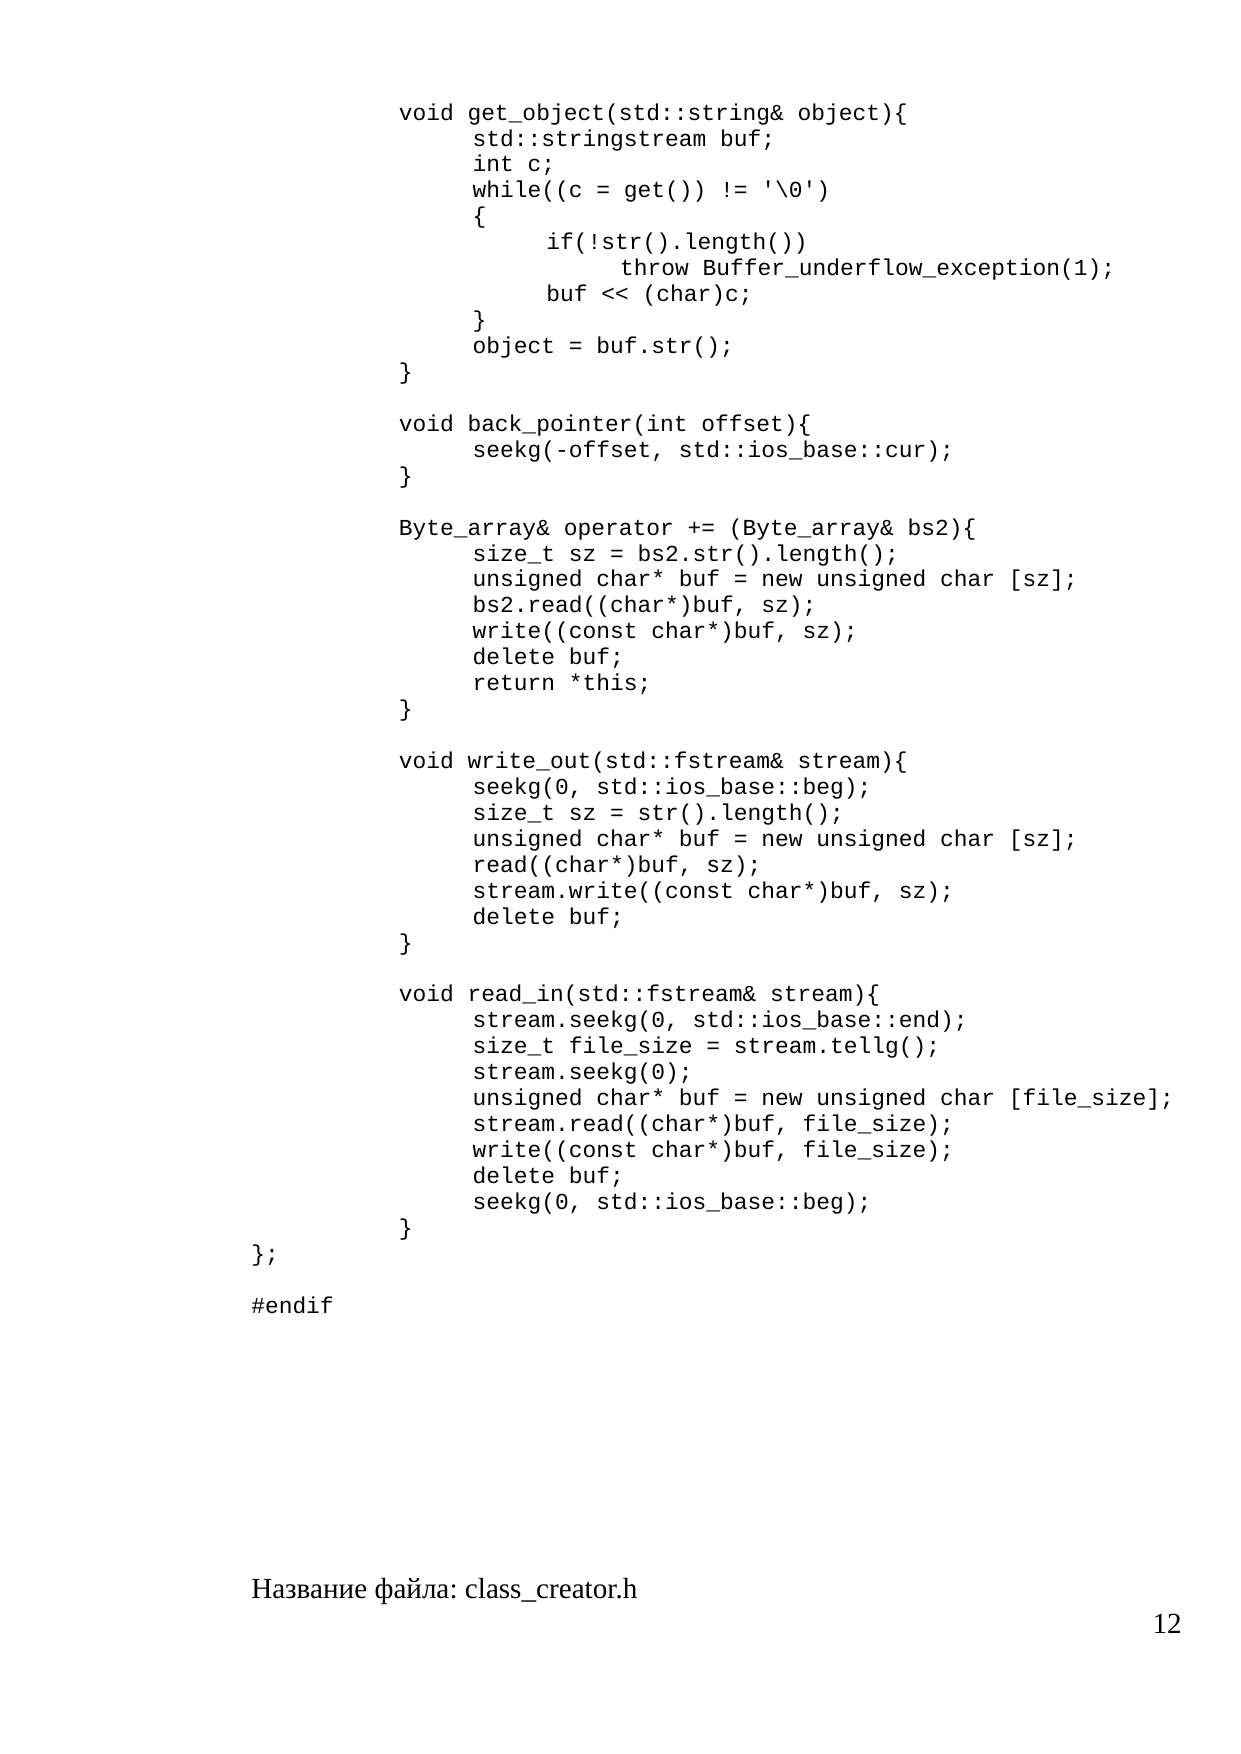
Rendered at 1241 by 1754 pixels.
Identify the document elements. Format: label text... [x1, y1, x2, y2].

text stream.write((const char*)buf, sz); [177, 879, 1181, 905]
text throw Buffer_underflow_exception(1); [177, 257, 1181, 282]
text write((const char*)buf, sz); [177, 620, 1181, 646]
text size_t file_size = stream.tellg(); [177, 1035, 1181, 1061]
text } [177, 360, 1181, 386]
text write((const char*)buf, file_size); [177, 1138, 1181, 1164]
text delete buf; [177, 646, 1181, 672]
text stream.seekg(0); [177, 1061, 1181, 1087]
text read((char*)buf, sz); [177, 853, 1181, 879]
text buf << (char)c; [177, 282, 1181, 308]
text void read_in(std::fstream& stream){ [177, 983, 1181, 1009]
text void write_out(std::fstream& stream){ [177, 749, 1181, 775]
text }; [177, 1242, 1181, 1268]
text void get_object(std::string& object){ [177, 101, 1181, 127]
text } [177, 464, 1181, 490]
text size_t sz = bs2.str().length(); [177, 542, 1181, 568]
text bs2.read((char*)buf, sz); [177, 594, 1181, 620]
text size_t sz = str().length(); [177, 801, 1181, 827]
text int c; [177, 153, 1181, 179]
text } [177, 931, 1181, 957]
text Byte_array& operator += (Byte_array& bs2){ [177, 516, 1181, 542]
text stream.read((char*)buf, file_size); [177, 1112, 1181, 1138]
text return *this; [177, 672, 1181, 697]
text object = buf.str(); [177, 334, 1181, 360]
text std::stringstream buf; [177, 127, 1181, 153]
text while((c = get()) != '\0') [177, 179, 1181, 205]
text Название файла: class_creator.h [177, 1572, 1181, 1605]
text seekg(0, std::ios_base::beg); [177, 1190, 1181, 1216]
text { [177, 205, 1181, 231]
text } [177, 1216, 1181, 1242]
text unsigned char* buf = new unsigned char [file_size]; [177, 1087, 1181, 1112]
text } [177, 697, 1181, 723]
text seekg(-offset, std::ios_base::cur); [177, 438, 1181, 464]
text delete buf; [177, 905, 1181, 931]
text } [177, 308, 1181, 334]
text seekg(0, std::ios_base::beg); [177, 775, 1181, 801]
text unsigned char* buf = new unsigned char [sz]; [177, 568, 1181, 594]
text #endif [177, 1294, 1181, 1320]
text if(!str().length()) [177, 231, 1181, 257]
text stream.seekg(0, std::ios_base::end); [177, 1009, 1181, 1035]
text delete buf; [177, 1164, 1181, 1190]
text void back_pointer(int offset){ [177, 412, 1181, 438]
text unsigned char* buf = new unsigned char [sz]; [177, 827, 1181, 853]
